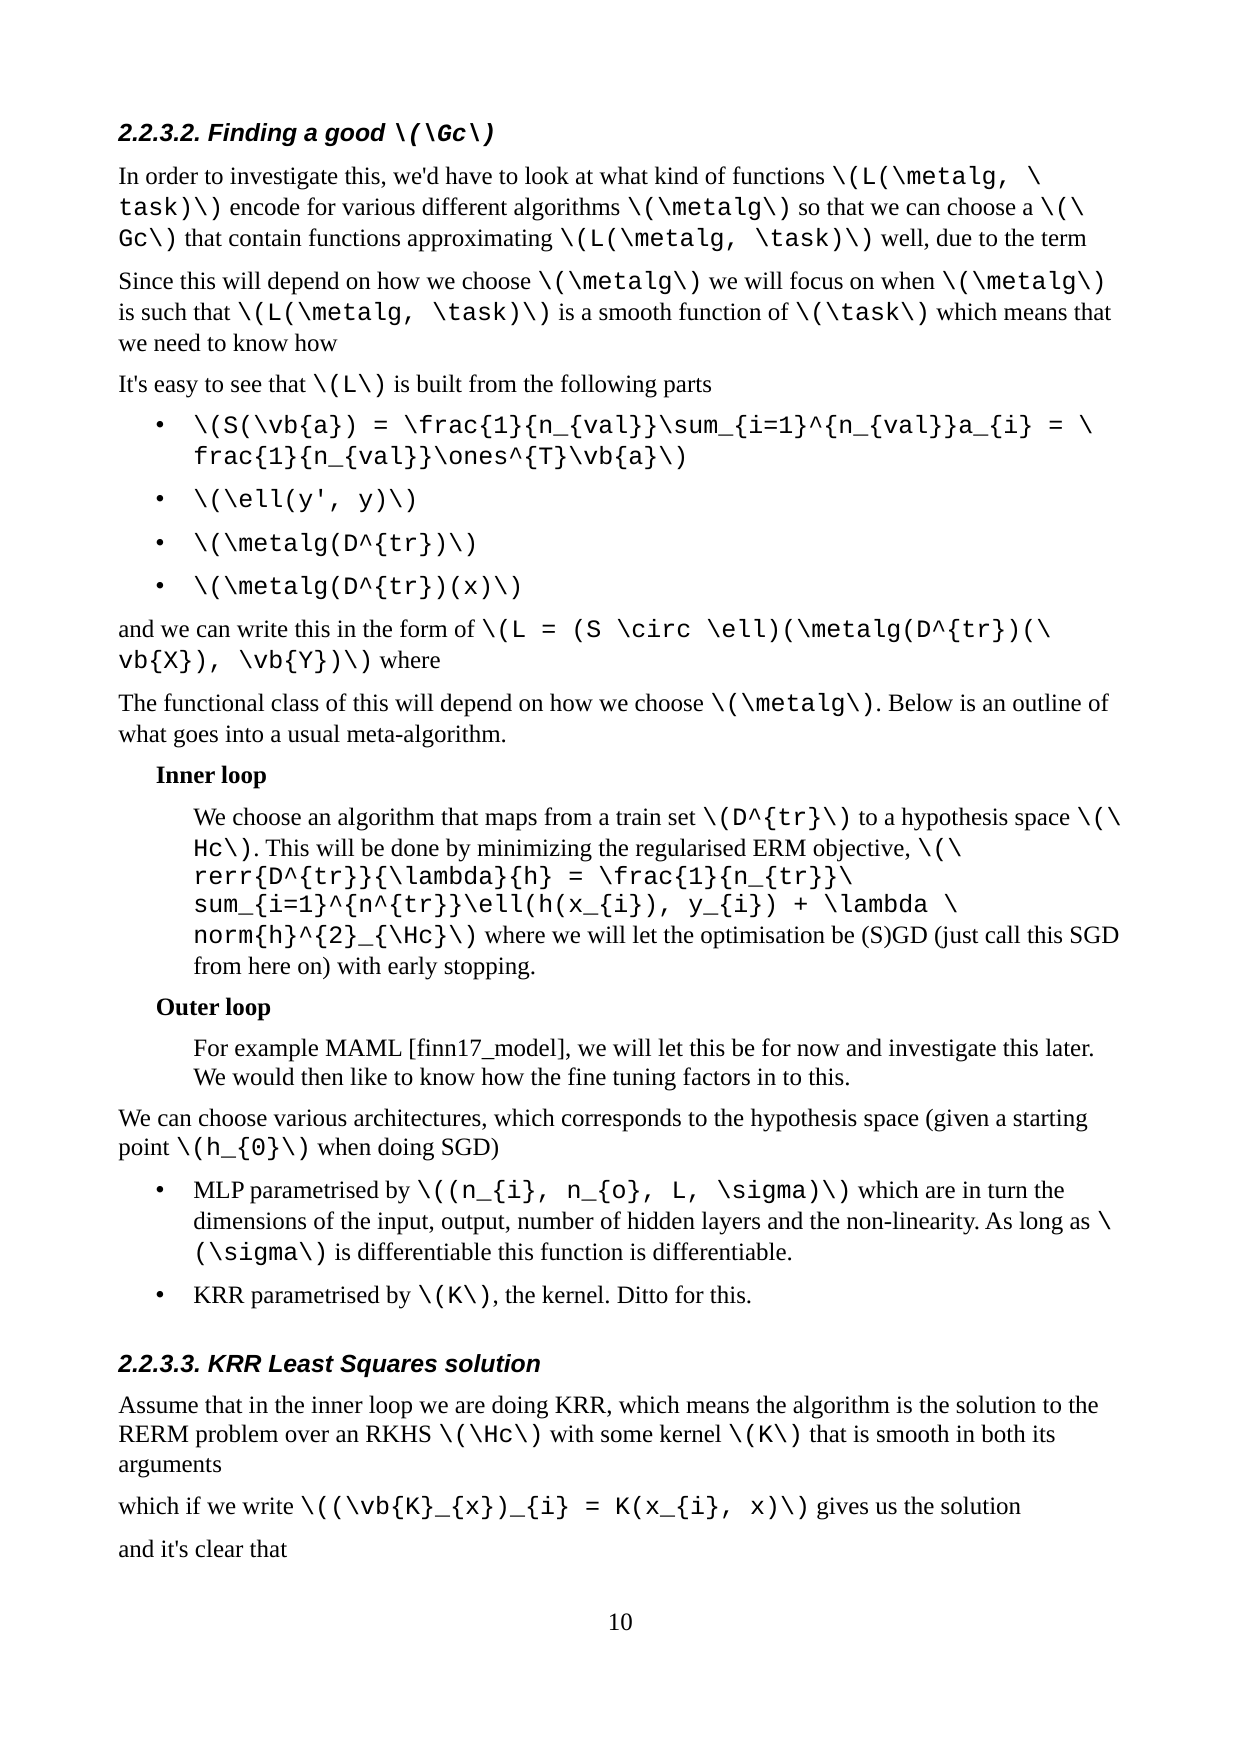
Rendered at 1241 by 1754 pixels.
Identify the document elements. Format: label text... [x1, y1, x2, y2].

list For example MAML [finn17_model], we will let this be for now and investigate this later. We would then like to know how the fine tuning factors in to this. [118, 1033, 1122, 1091]
list \(\metalg(D^{tr})(x)\) [156, 571, 1122, 602]
text We can choose various architectures, which corresponds to the hypothesis space (given a starting point \(h_{0}\) when doing SGD) [118, 1103, 1122, 1163]
text In order to investigate this, we'd have to look at what kind of functions \(L(\metalg, \task)\) encode for various different algorithms \(\metalg\) so that we can choose a \(\Gc\) that contain functions approximating \(L(\metalg, \task)\) well, due to the term [118, 161, 1122, 254]
text Assume that in the inner loop we are doing KRR, which means the algorithm is the solution to the RERM problem over an RKHS \(\Hc\) with some kernel \(K\) that is smooth in both its arguments [118, 1390, 1122, 1478]
text Since this will depend on how we choose \(\metalg\) we will focus on when \(\metalg\) is such that \(L(\metalg, \task)\) is a smooth function of \(\task\) which means that we need to know how [118, 266, 1122, 357]
list Outer loop [118, 992, 1122, 1021]
text and we can write this in the form of \(L = (S \circ \ell)(\metalg(D^{tr})(\vb{X}), \vb{Y})\) where [118, 614, 1122, 676]
subtitle Finding a good \(\Gc\) [118, 118, 1122, 149]
list \(S(\vb{a}) = \frac{1}{n_{val}}\sum_{i=1}^{n_{val}}a_{i} = \frac{1}{n_{val}}\ones^{T}\vb{a}\) [156, 413, 1122, 472]
list KRR parametrised by \(K\), the kernel. Ditto for this. [156, 1281, 1122, 1311]
list Inner loop [118, 761, 1122, 789]
text which if we write \((\vb{K}_{x})_{i} = K(x_{i}, x)\) gives us the solution [118, 1491, 1122, 1522]
list \(\metalg(D^{tr})\) [156, 528, 1122, 558]
text The functional class of this will depend on how we choose \(\metalg\). Below is an outline of what goes into a usual meta-algorithm. [118, 688, 1122, 748]
list \(\ell(y', y)\) [156, 484, 1122, 515]
list MLP parametrised by \((n_{i}, n_{o}, L, \sigma)\) which are in turn the dimensions of the input, output, number of hidden layers and the non-linearity. As long as \(\sigma\) is differentiable this function is differentiable. [156, 1176, 1122, 1268]
list We choose an algorithm that maps from a train set \(D^{tr}\) to a hypothesis space \(\Hc\). This will be done by minimizing the regularised ERM objective, \(\rerr{D^{tr}}{\lambda}{h} = \frac{1}{n_{tr}}\sum_{i=1}^{n^{tr}}\ell(h(x_{i}), y_{i}) + \lambda \norm{h}^{2}_{\Hc}\) where we will let the optimisation be (S)GD (just call this SGD from here on) with early stopping. [118, 802, 1122, 980]
text It's easy to see that \(L\) is built from the following parts [118, 369, 1122, 400]
text and it's clear that [118, 1534, 1122, 1563]
subtitle KRR Least Squares solution [118, 1349, 1122, 1377]
